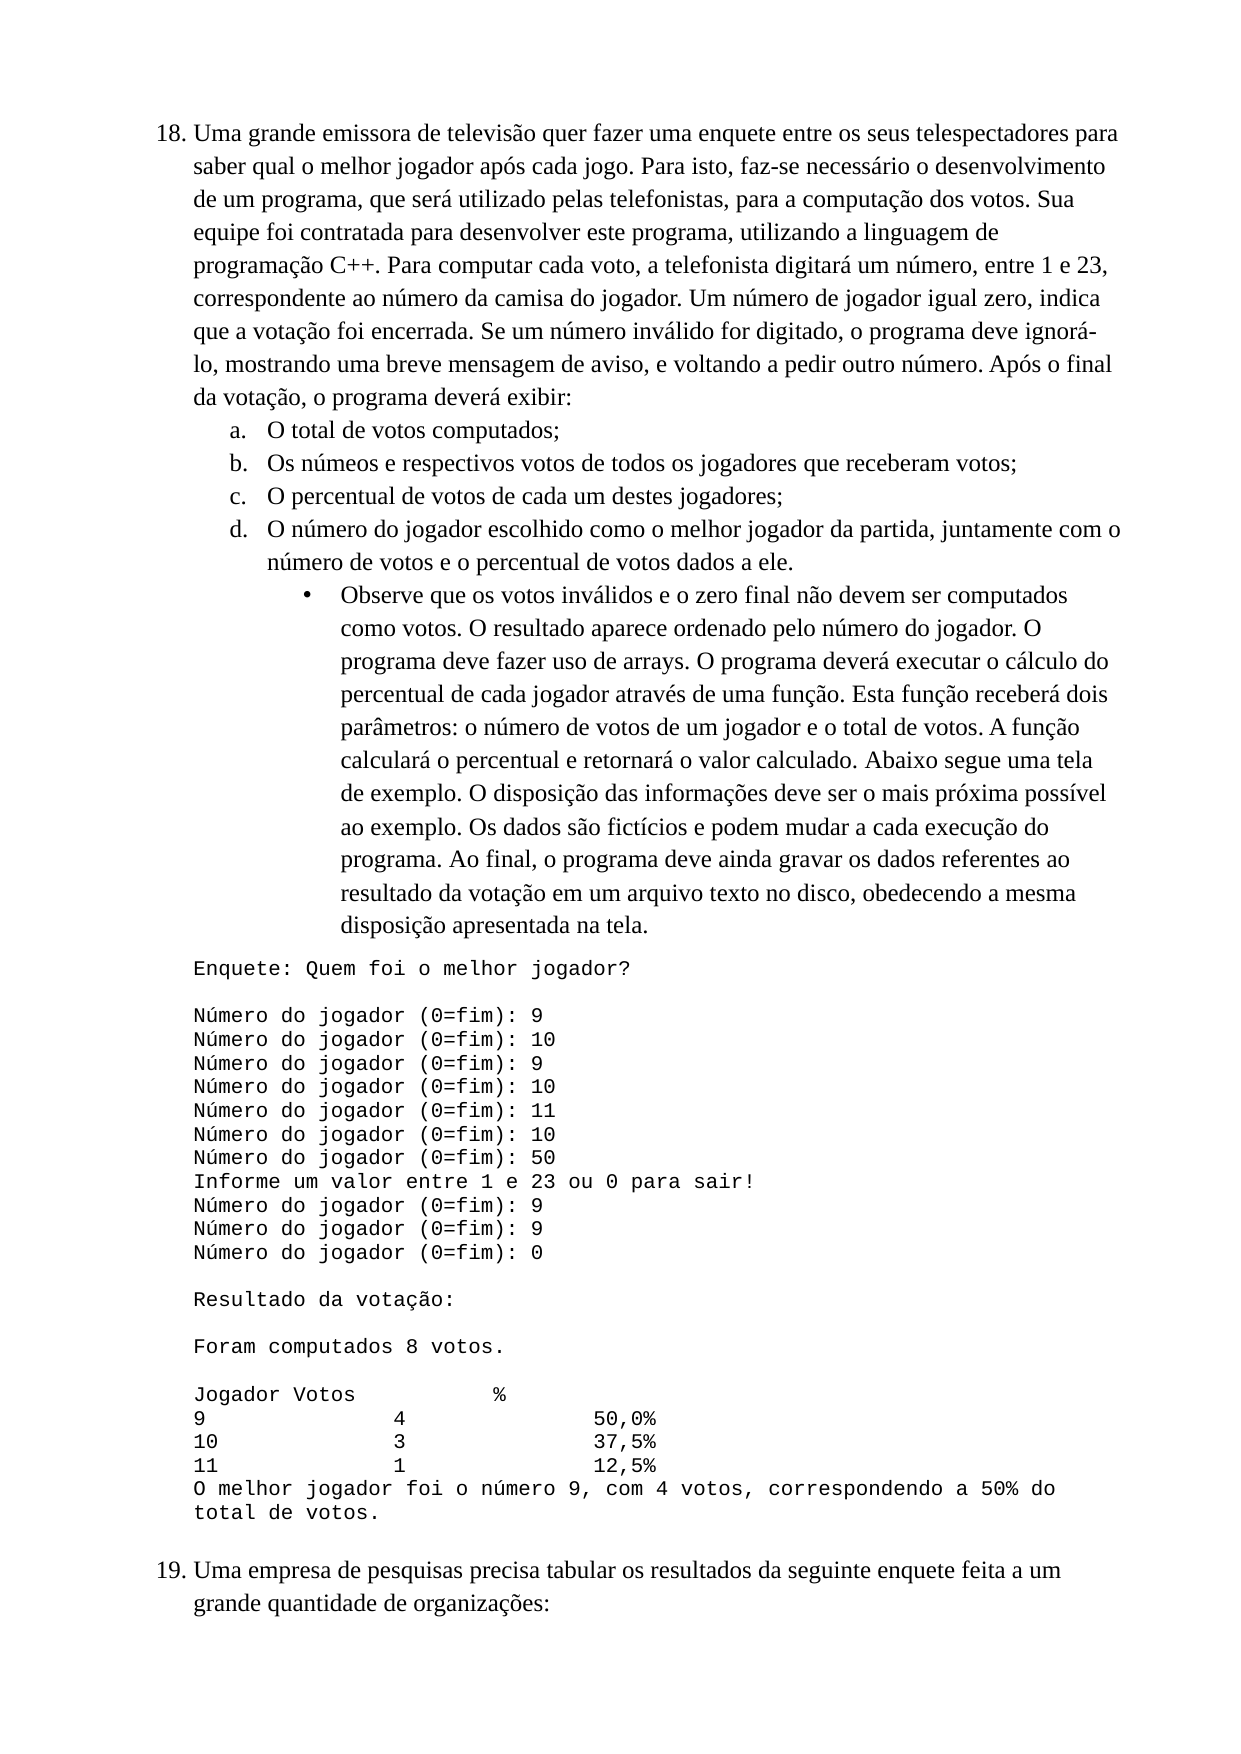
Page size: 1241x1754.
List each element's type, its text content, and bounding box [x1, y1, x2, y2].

list Enquete: Quem foi o melhor jogador? [156, 958, 1122, 982]
list Uma empresa de pesquisas precisa tabular os resultados da seguinte enquete feita a um grande quantidade de organizações: [156, 1555, 1122, 1617]
list O total de votos computados; [229, 415, 1122, 444]
list Jogador Votos % [156, 1384, 1122, 1407]
list Informe um valor entre 1 e 23 ou 0 para sair! [156, 1171, 1122, 1195]
list 11 1 12,5% [156, 1455, 1122, 1478]
list Número do jogador (0=fim): 9 [156, 1053, 1122, 1076]
list Número do jogador (0=fim): 10 [156, 1029, 1122, 1053]
list Número do jogador (0=fim): 10 [156, 1124, 1122, 1147]
list Número do jogador (0=fim): 50 [156, 1147, 1122, 1171]
list Resultado da votação: [156, 1289, 1122, 1313]
list Número do jogador (0=fim): 9 [156, 1195, 1122, 1218]
list Foram computados 8 votos. [156, 1337, 1122, 1360]
list Observe que os votos inválidos e o zero final não devem ser computados como votos. O resultado aparece ordenado pelo número do jogador. O programa deve fazer uso de arrays. O programa deverá executar o cálculo do percentual de cada jogador através de uma função. Esta função receberá dois parâmetros: o número de votos de um jogador e o total de votos. A função calculará o percentual e retornará o valor calculado. Abaixo segue uma tela de exemplo. O disposição das informações deve ser o mais próxima possível ao exemplo. Os dados são fictícios e podem mudar a cada execução do programa. Ao final, o programa deve ainda gravar os dados referentes ao resultado da votação em um arquivo texto no disco, obedecendo a mesma disposição apresentada na tela. [303, 580, 1122, 939]
list Uma grande emissora de televisão quer fazer uma enquete entre os seus telespectadores para saber qual o melhor jogador após cada jogo. Para isto, faz-se necessário o desenvolvimento de um programa, que será utilizado pelas telefonistas, para a computação dos votos. Sua equipe foi contratada para desenvolver este programa, utilizando a linguagem de programação C++. Para computar cada voto, a telefonista digitará um número, entre 1 e 23, correspondente ao número da camisa do jogador. Um número de jogador igual zero, indica que a votação foi encerrada. Se um número inválido for digitado, o programa deve ignorá-lo, mostrando uma breve mensagem de aviso, e voltando a pedir outro número. Após o final da votação, o programa deverá exibir: [156, 118, 1122, 411]
list Número do jogador (0=fim): 9 [156, 1006, 1122, 1029]
list 9 4 50,0% [156, 1407, 1122, 1431]
list Número do jogador (0=fim): 11 [156, 1100, 1122, 1124]
list O percentual de votos de cada um destes jogadores; [229, 481, 1122, 510]
list O número do jogador escolhido como o melhor jogador da partida, juntamente com o número de votos e o percentual de votos dados a ele. [229, 514, 1122, 576]
list Número do jogador (0=fim): 9 [156, 1218, 1122, 1242]
list Os númeos e respectivos votos de todos os jogadores que receberam votos; [229, 448, 1122, 477]
list Número do jogador (0=fim): 10 [156, 1076, 1122, 1100]
list 10 3 37,5% [156, 1431, 1122, 1455]
list O melhor jogador foi o número 9, com 4 votos, correspondendo a 50% do total de votos. [156, 1478, 1122, 1526]
list Número do jogador (0=fim): 0 [156, 1242, 1122, 1266]
